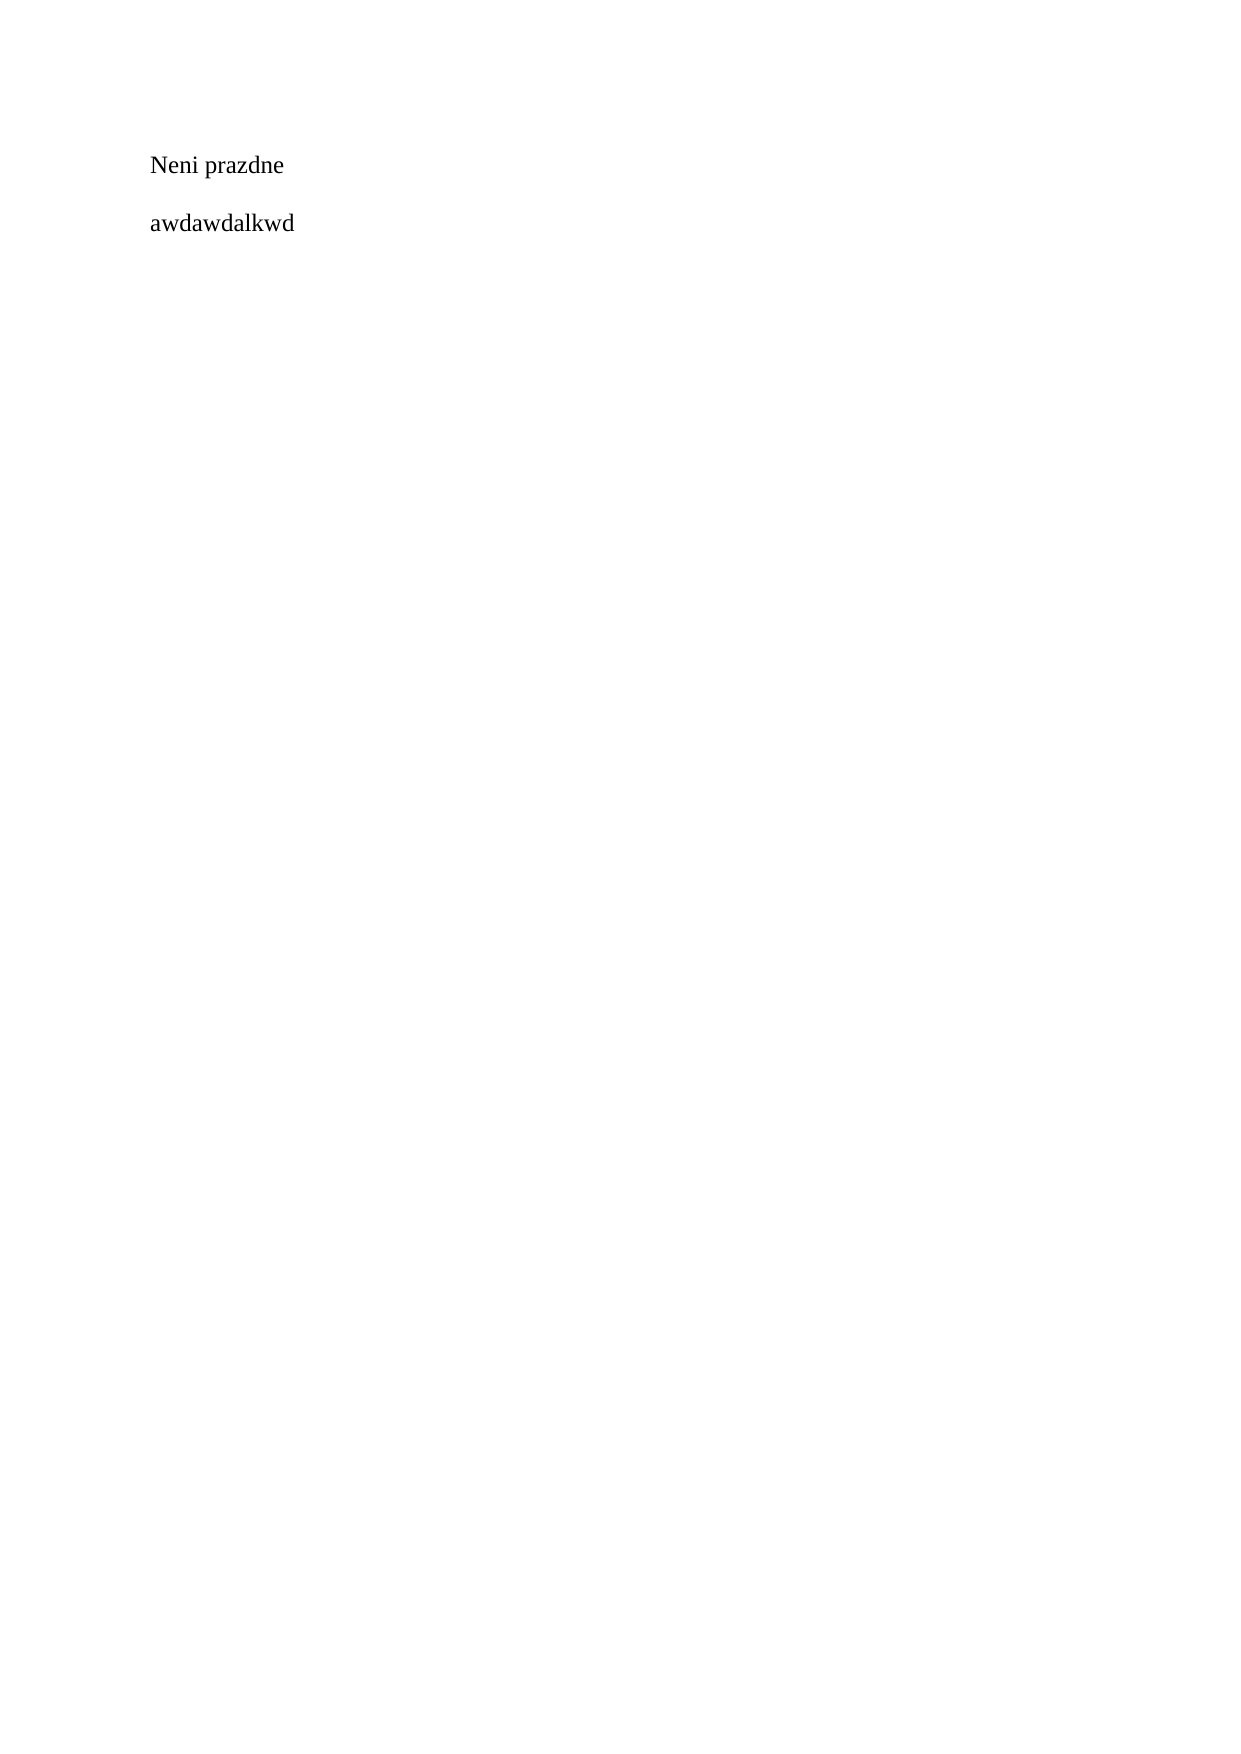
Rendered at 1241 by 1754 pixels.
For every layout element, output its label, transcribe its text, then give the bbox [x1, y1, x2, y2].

text awdawdalkwd [150, 208, 1090, 237]
